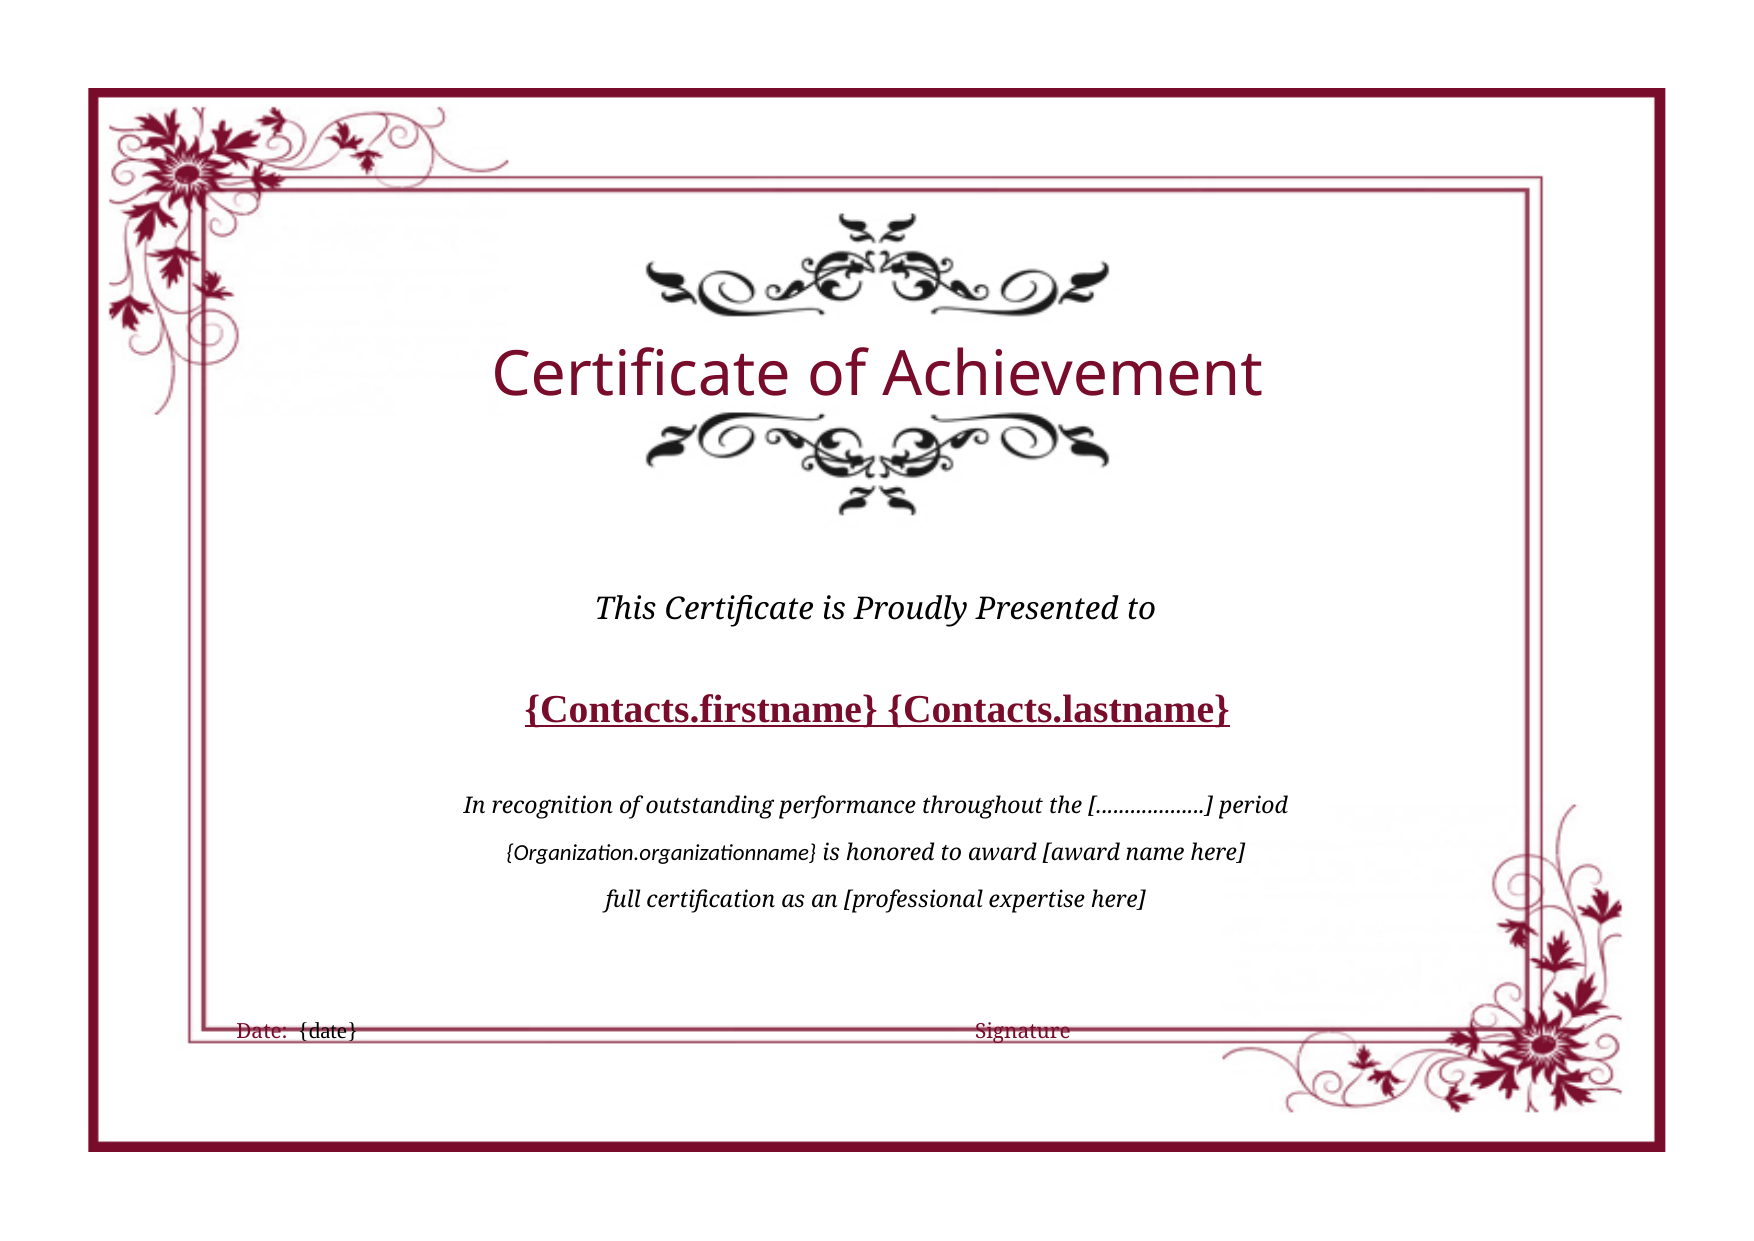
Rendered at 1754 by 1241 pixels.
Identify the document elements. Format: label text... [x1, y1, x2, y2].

text In recognition of outstanding performance throughout the [...................] period [88, 789, 1665, 820]
text {Organization.organizationname} is honored to award [award name here] [88, 836, 1665, 867]
text {Contacts.firstname} {Contacts.lastname} [88, 686, 1665, 731]
text Date: {date} Signature [88, 1016, 1695, 1044]
text full certification as an [professional expertise here] [88, 883, 1665, 914]
text This Certificate is Proudly Presented to [88, 586, 1665, 628]
picture [88, 1044, 1666, 1152]
text Certificate of Achievement [88, 328, 1665, 413]
picture [88, 88, 1666, 1016]
